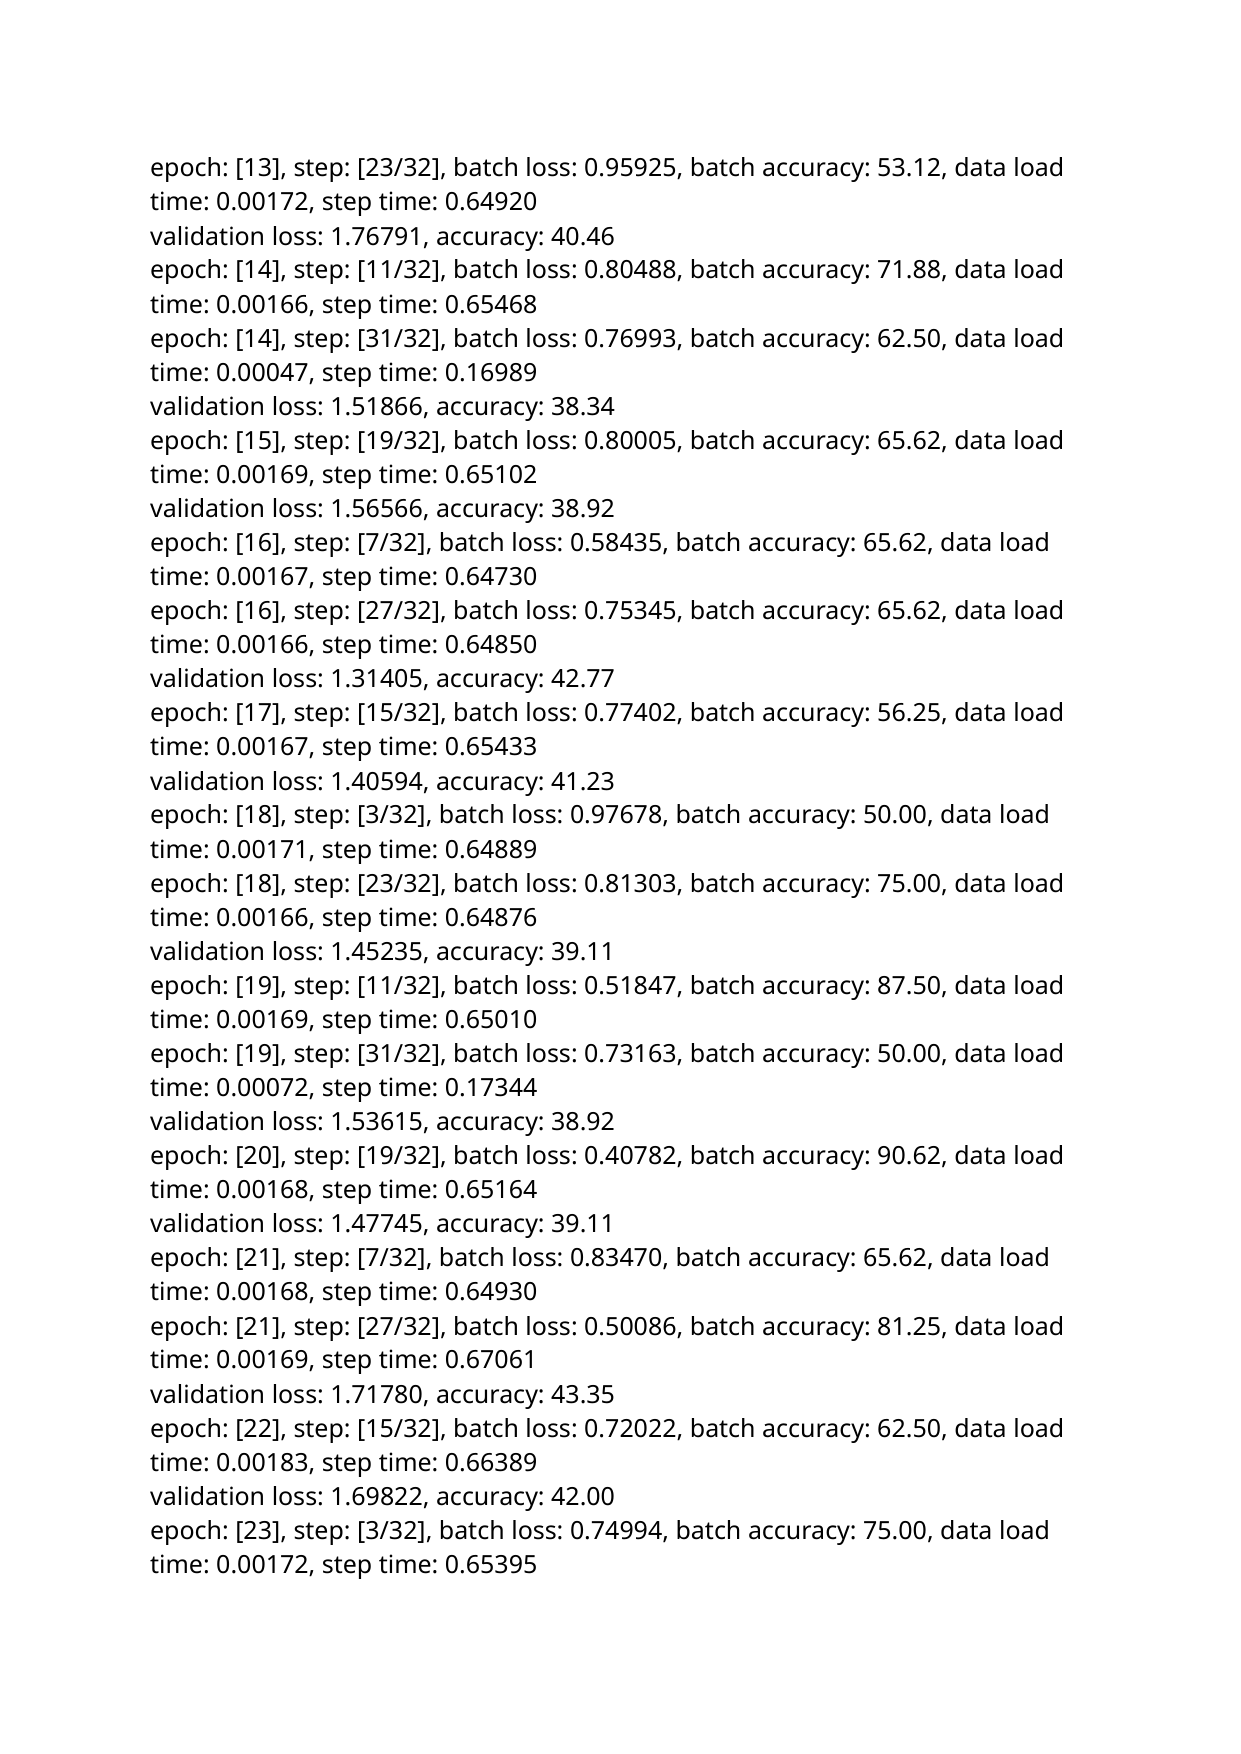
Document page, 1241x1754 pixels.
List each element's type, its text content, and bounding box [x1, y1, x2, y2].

text epoch: [18], step: [23/32], batch loss: 0.81303, batch accuracy: 75.00, data load time: 0.00166, step time: 0.64876 [150, 865, 1090, 933]
text epoch: [15], step: [19/32], batch loss: 0.80005, batch accuracy: 65.62, data load time: 0.00169, step time: 0.65102 [150, 422, 1090, 491]
text epoch: [23], step: [3/32], batch loss: 0.74994, batch accuracy: 75.00, data load time: 0.00172, step time: 0.65395 [150, 1512, 1090, 1581]
text epoch: [21], step: [27/32], batch loss: 0.50086, batch accuracy: 81.25, data load time: 0.00169, step time: 0.67061 [150, 1308, 1090, 1376]
text validation loss: 1.76791, accuracy: 40.46 [150, 218, 1090, 252]
text epoch: [18], step: [3/32], batch loss: 0.97678, batch accuracy: 50.00, data load time: 0.00171, step time: 0.64889 [150, 797, 1090, 865]
text epoch: [14], step: [31/32], batch loss: 0.76993, batch accuracy: 62.50, data load time: 0.00047, step time: 0.16989 [150, 320, 1090, 388]
text epoch: [20], step: [19/32], batch loss: 0.40782, batch accuracy: 90.62, data load time: 0.00168, step time: 0.65164 [150, 1138, 1090, 1206]
text epoch: [16], step: [27/32], batch loss: 0.75345, batch accuracy: 65.62, data load time: 0.00166, step time: 0.64850 [150, 593, 1090, 661]
text validation loss: 1.56566, accuracy: 38.92 [150, 491, 1090, 525]
text epoch: [17], step: [15/32], batch loss: 0.77402, batch accuracy: 56.25, data load time: 0.00167, step time: 0.65433 [150, 695, 1090, 763]
text epoch: [19], step: [11/32], batch loss: 0.51847, batch accuracy: 87.50, data load time: 0.00169, step time: 0.65010 [150, 967, 1090, 1036]
text epoch: [21], step: [7/32], batch loss: 0.83470, batch accuracy: 65.62, data load time: 0.00168, step time: 0.64930 [150, 1240, 1090, 1308]
text validation loss: 1.31405, accuracy: 42.77 [150, 661, 1090, 695]
text validation loss: 1.45235, accuracy: 39.11 [150, 933, 1090, 967]
text validation loss: 1.47745, accuracy: 39.11 [150, 1206, 1090, 1240]
text epoch: [22], step: [15/32], batch loss: 0.72022, batch accuracy: 62.50, data load time: 0.00183, step time: 0.66389 [150, 1410, 1090, 1478]
text validation loss: 1.40594, accuracy: 41.23 [150, 763, 1090, 797]
text epoch: [19], step: [31/32], batch loss: 0.73163, batch accuracy: 50.00, data load time: 0.00072, step time: 0.17344 [150, 1036, 1090, 1104]
text validation loss: 1.69822, accuracy: 42.00 [150, 1478, 1090, 1512]
text validation loss: 1.71780, accuracy: 43.35 [150, 1376, 1090, 1410]
text epoch: [16], step: [7/32], batch loss: 0.58435, batch accuracy: 65.62, data load time: 0.00167, step time: 0.64730 [150, 525, 1090, 593]
text validation loss: 1.51866, accuracy: 38.34 [150, 388, 1090, 422]
text epoch: [14], step: [11/32], batch loss: 0.80488, batch accuracy: 71.88, data load time: 0.00166, step time: 0.65468 [150, 252, 1090, 320]
text epoch: [13], step: [23/32], batch loss: 0.95925, batch accuracy: 53.12, data load time: 0.00172, step time: 0.64920 [150, 150, 1090, 218]
text validation loss: 1.53615, accuracy: 38.92 [150, 1104, 1090, 1138]
